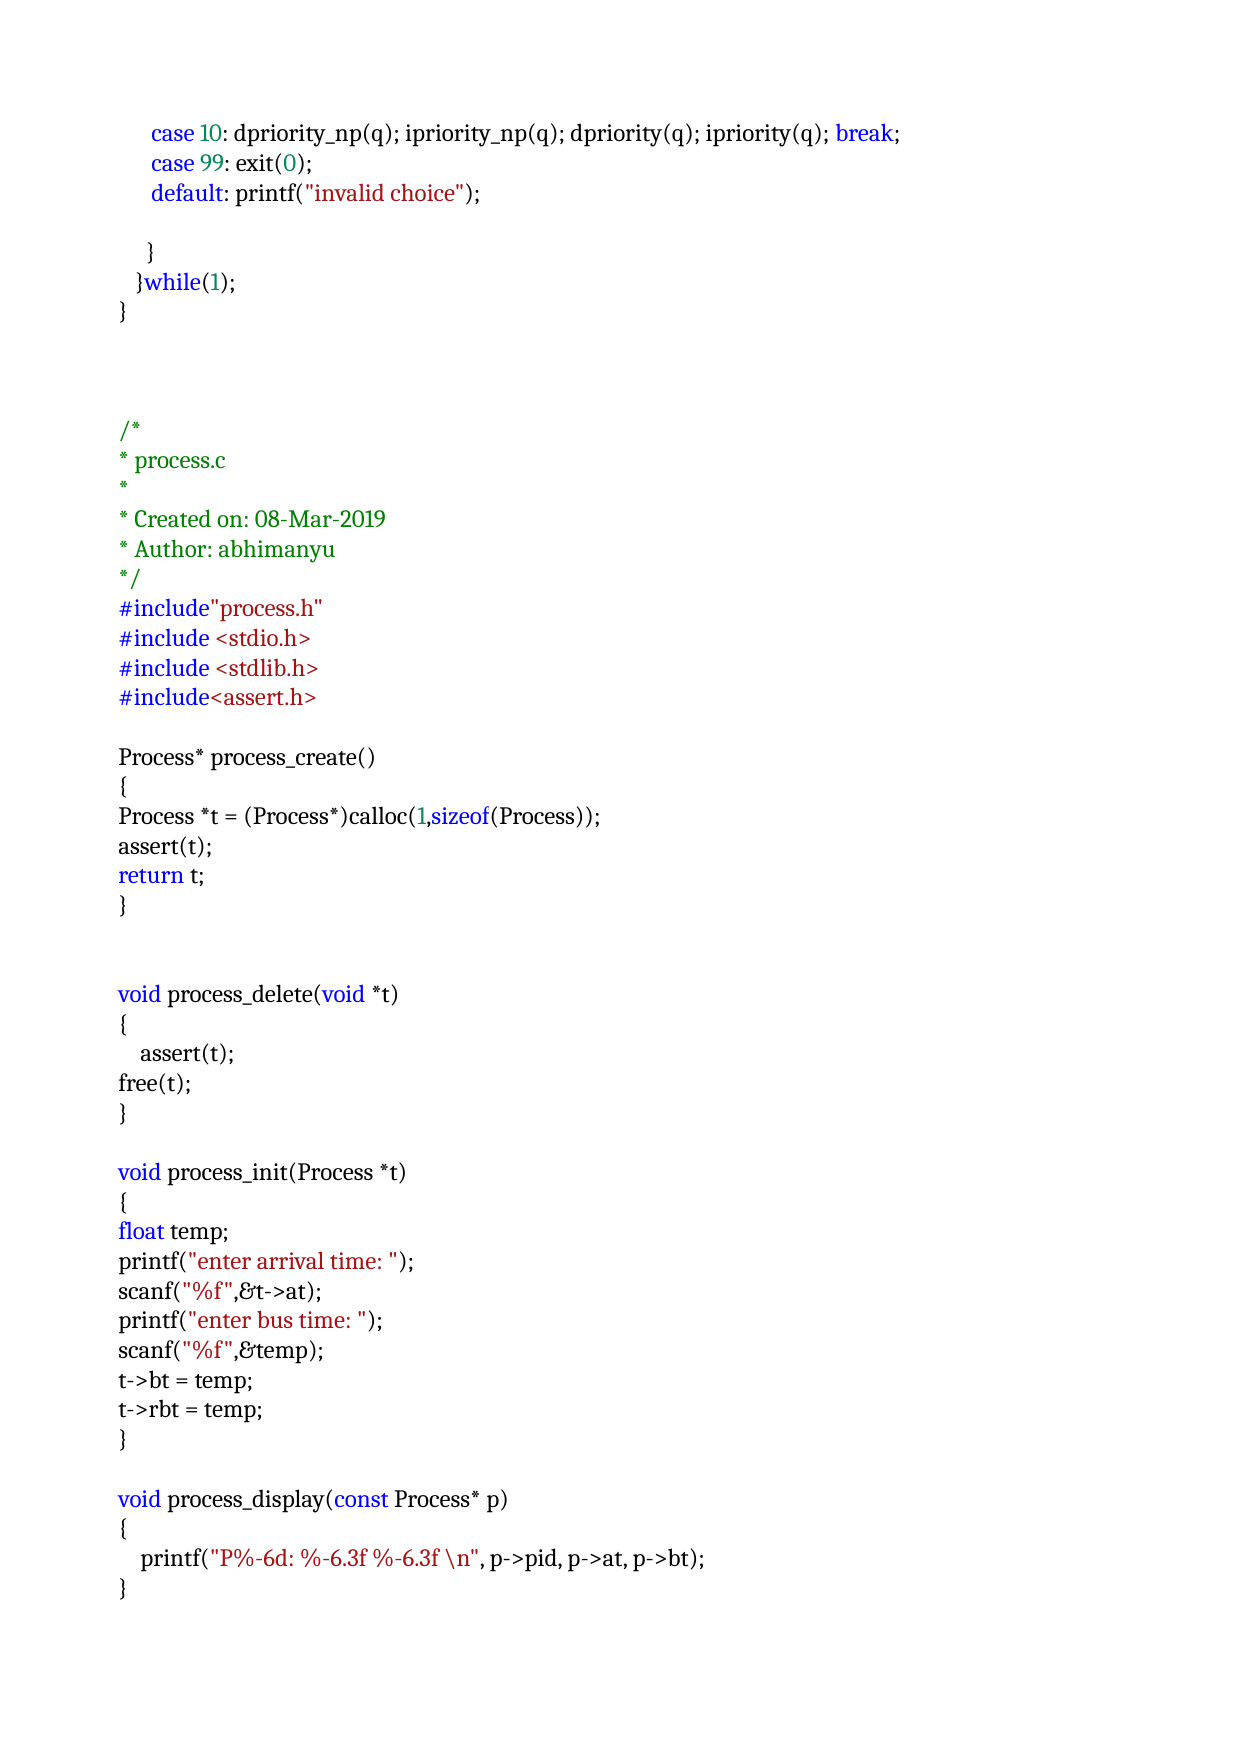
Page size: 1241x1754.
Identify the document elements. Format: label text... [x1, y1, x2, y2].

text * [118, 474, 1122, 504]
text { [118, 1513, 1122, 1543]
text */ [118, 563, 1122, 593]
text case 99: exit(0); [118, 148, 1122, 177]
text } [118, 237, 1122, 267]
text void process_delete(void *t) [118, 979, 1122, 1008]
text scanf("%f",&temp); [118, 1335, 1122, 1365]
text case 10: dpriority_np(q); ipriority_np(q); dpriority(q); ipriority(q); break; [118, 118, 1122, 148]
text free(t); [118, 1068, 1122, 1098]
text Process* process_create() [118, 742, 1122, 771]
text assert(t); [118, 1038, 1122, 1068]
text { [118, 771, 1122, 801]
text } [118, 890, 1122, 920]
text t->rbt = temp; [118, 1394, 1122, 1424]
text Process *t = (Process*)calloc(1,sizeof(Process)); [118, 801, 1122, 831]
text #include <stdlib.h> [118, 652, 1122, 682]
text #include<assert.h> [118, 682, 1122, 712]
text } [118, 1573, 1122, 1602]
text return t; [118, 860, 1122, 890]
text printf("enter bus time: "); [118, 1305, 1122, 1335]
text } [118, 296, 1122, 326]
text * Created on: 08-Mar-2019 [118, 504, 1122, 534]
text float temp; [118, 1216, 1122, 1246]
text * Author: abhimanyu [118, 534, 1122, 563]
text * process.c [118, 445, 1122, 474]
text default: printf("invalid choice"); [118, 177, 1122, 207]
text { [118, 1008, 1122, 1038]
text #include <stdio.h> [118, 623, 1122, 652]
text /* [118, 415, 1122, 445]
text #include"process.h" [118, 593, 1122, 623]
text } [118, 1098, 1122, 1127]
text void process_init(Process *t) [118, 1157, 1122, 1187]
text t->bt = temp; [118, 1365, 1122, 1394]
text printf("P%-6d: %-6.3f %-6.3f \n", p->pid, p->at, p->bt); [118, 1543, 1122, 1573]
text scanf("%f",&t->at); [118, 1276, 1122, 1305]
text void process_display(const Process* p) [118, 1483, 1122, 1513]
text assert(t); [118, 831, 1122, 860]
text { [118, 1187, 1122, 1216]
text printf("enter arrival time: "); [118, 1246, 1122, 1276]
text } [118, 1424, 1122, 1454]
text }while(1); [118, 267, 1122, 296]
